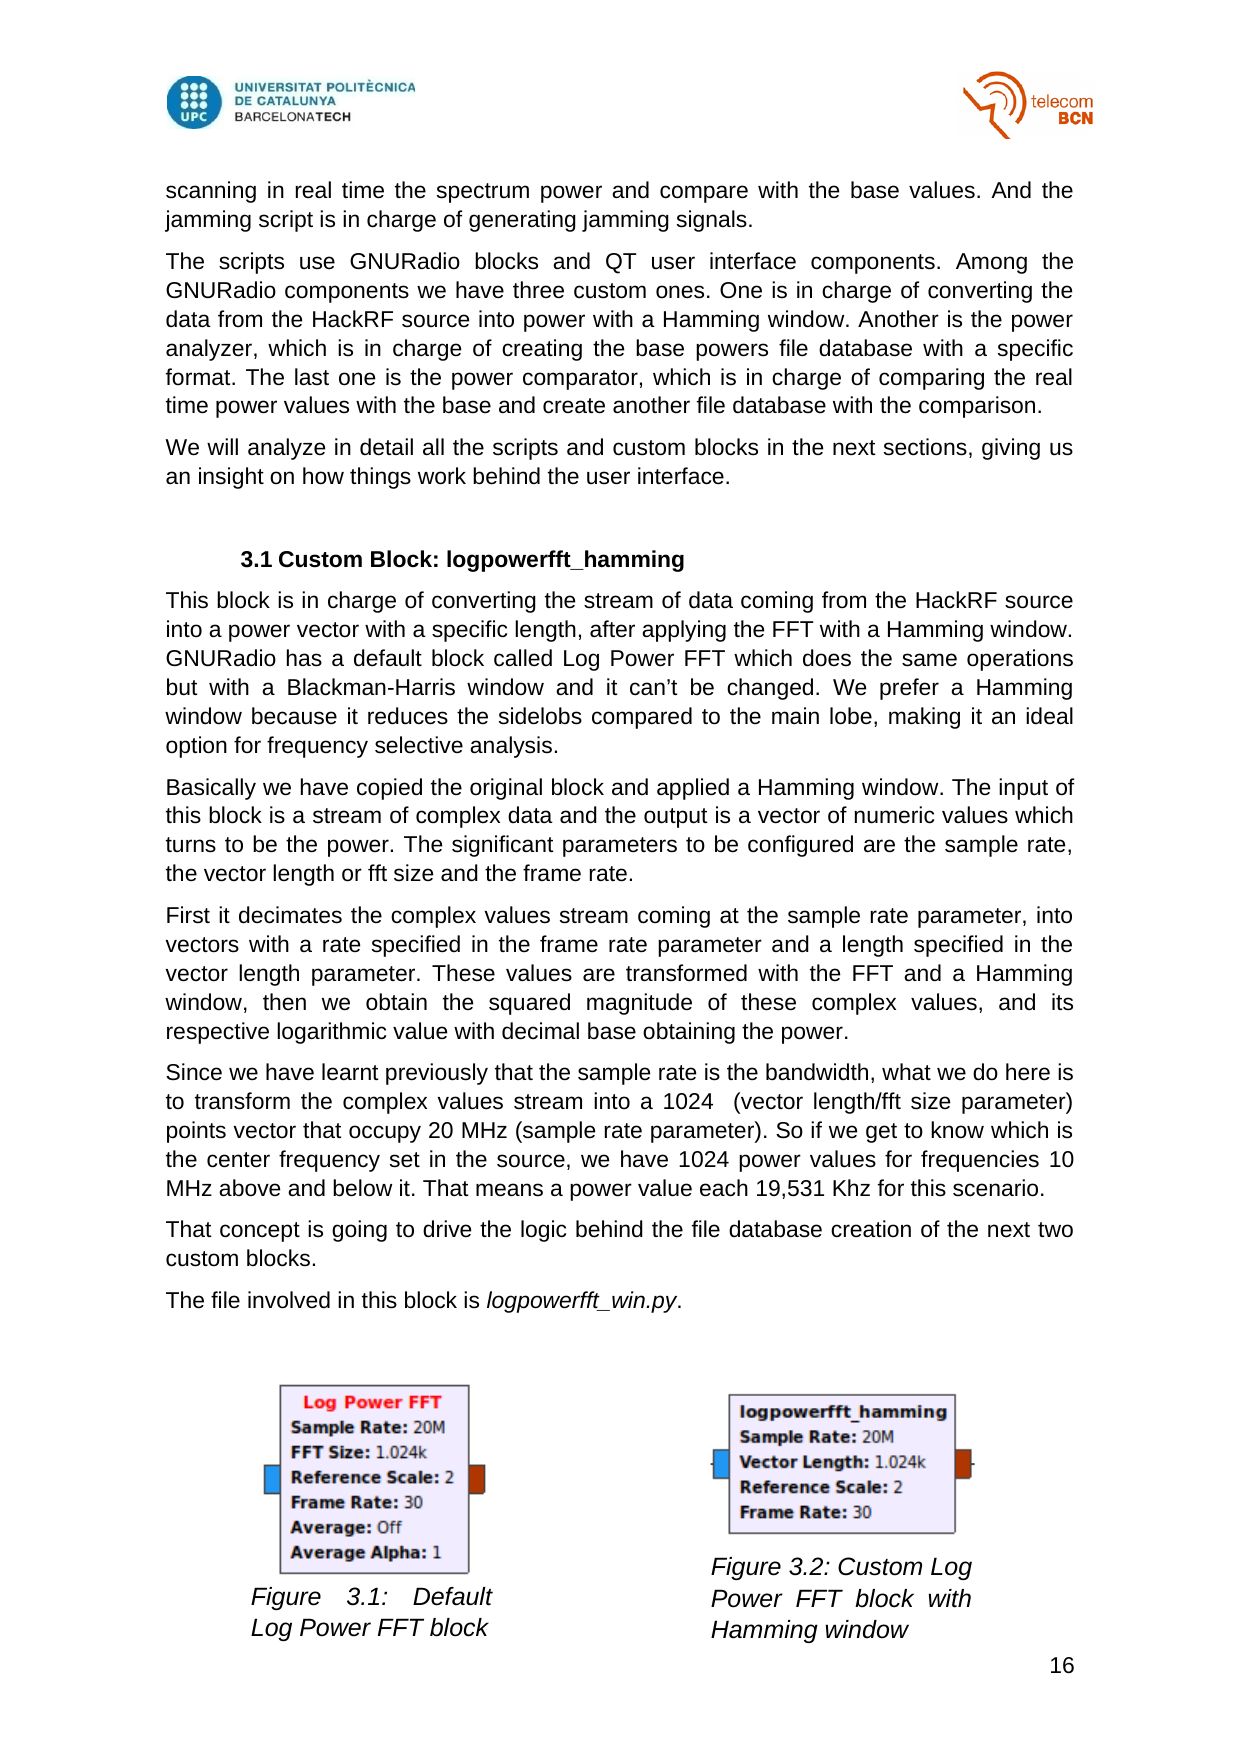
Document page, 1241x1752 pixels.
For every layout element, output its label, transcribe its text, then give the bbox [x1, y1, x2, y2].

text The scripts use GNURadio blocks and QT user interface components. Among the GNURadio components we have three custom ones. One is in charge of converting the data from the HackRF source into power with a Hamming window. Another is the power analyzer, which is in charge of creating the base powers file database with a specific format. The last one is the power comparator, which is in charge of comparing the real time power values with the base and create another file database with the comparison. [165, 248, 1075, 419]
text Since we have learnt previously that the sample rate is the bandwidth, what we do here is to transform the complex values stream into a 1024 (vector length/fft size parameter) points vector that occupy 20 MHz (sample rate parameter). So if we get to know which is the center frequency set in the source, we have 1024 power values for frequencies 10 MHz above and below it. That means a power value each 19,531 Khz for this scenario. [165, 1059, 1075, 1201]
picture [250, 1382, 495, 1579]
text This block is in charge of converting the stream of data coming from the HackRF source into a power vector with a specific length, after applying the FFT with a Hamming window. GNURadio has a default block called Log Power FFT which does the same operations but with a Blackman-Harris window and it can’t be changed. We prefer a Hamming window because it reduces the sidelobs compared to the main lobe, making it an ideal option for frequency selective analysis. [165, 587, 1075, 758]
text Basically we have copied the original block and applied a Hamming window. The input of this block is a stream of complex data and the output is a vector of numeric values which turns to be the power. The significant parameters to be configured are the sample rate, the vector length or fft size and the frame rate. [165, 773, 1075, 887]
picture [167, 76, 416, 129]
list Custom Block: logpowerfft_hamming [240, 546, 1075, 572]
text First it decimates the complex values stream coming at the sample rate parameter, into vectors with a rate specified in the frame rate parameter and a length specified in the vector length parameter. These values are transformed with the FFT and a Hamming window, then we obtain the squared magnitude of these complex values, and its respective logarithmic value with decimal base obtaining the power. [165, 902, 1075, 1044]
picture [954, 66, 1096, 139]
picture [710, 1385, 975, 1550]
text scanning in real time the spectrum power and compare with the base values. And the jamming script is in charge of generating jamming signals. [165, 177, 1075, 232]
text That concept is going to drive the logic behind the file database creation of the next two custom blocks. [165, 1216, 1075, 1272]
text We will analyze in detail all the scripts and custom blocks in the next sections, giving us an insight on how things work behind the user interface. [165, 434, 1075, 489]
text Figure 3.1: Default Log Power FFT block [251, 1579, 494, 1642]
text Figure 3.2: Custom Log Power FFT block with Hamming window [711, 1550, 975, 1644]
text The file involved in this block is logpowerfft_win.py. [165, 1287, 1075, 1313]
